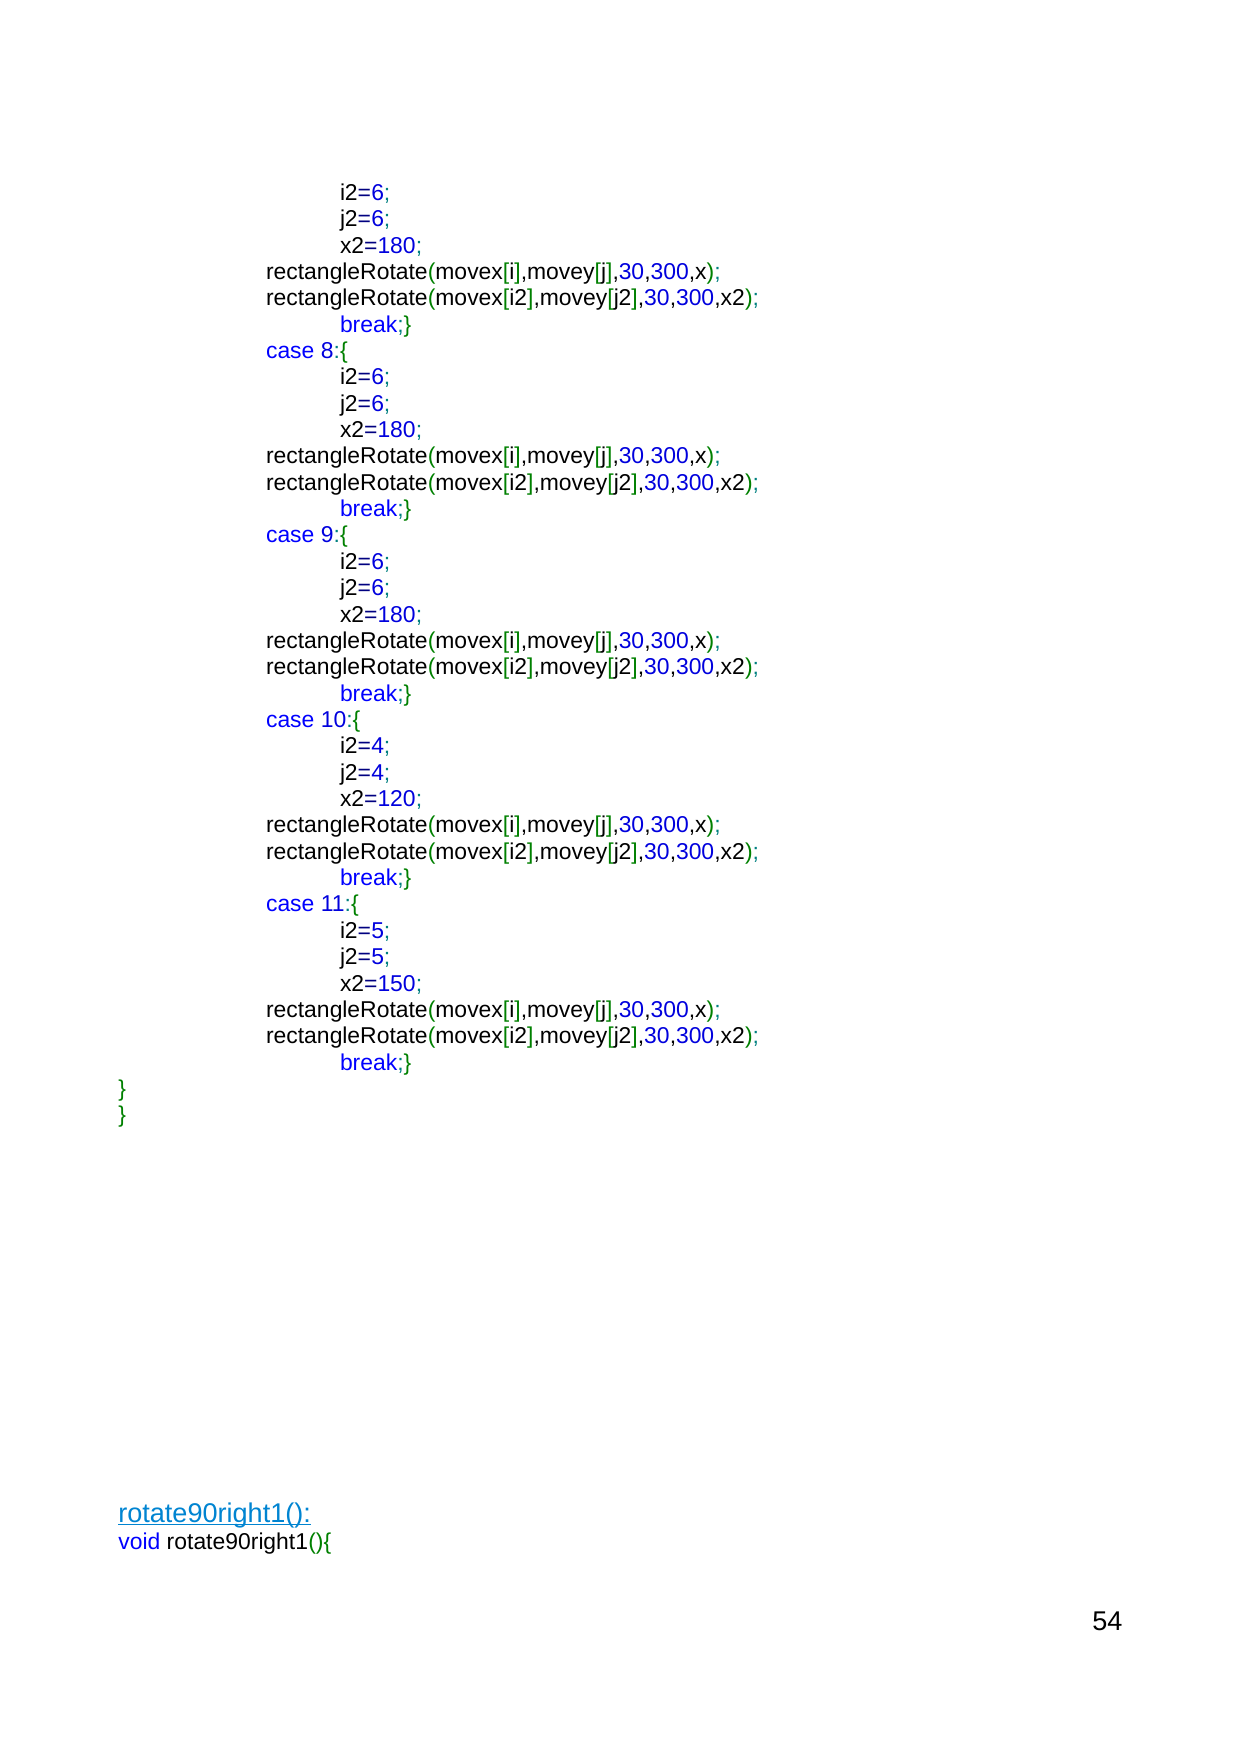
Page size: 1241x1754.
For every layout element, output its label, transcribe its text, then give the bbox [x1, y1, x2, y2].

text i2=6; [118, 363, 1122, 390]
text rectangleRotate(movex[i],movey[j],30,300,x); [118, 627, 1122, 653]
text case 11:{ [118, 890, 1122, 917]
text rectangleRotate(movex[i2],movey[j2],30,300,x2); [118, 653, 1122, 679]
text rectangleRotate(movex[i2],movey[j2],30,300,x2); [118, 469, 1122, 495]
text rectangleRotate(movex[i],movey[j],30,300,x); [118, 811, 1122, 838]
text break;} [118, 864, 1122, 890]
text rectangleRotate(movex[i2],movey[j2],30,300,x2); [118, 838, 1122, 864]
text rectangleRotate(movex[i],movey[j],30,300,x); [118, 258, 1122, 284]
text } [118, 1075, 1122, 1101]
text i2=5; [118, 917, 1122, 943]
text break;} [118, 495, 1122, 521]
text j2=6; [118, 390, 1122, 416]
text x2=180; [118, 416, 1122, 442]
text break;} [118, 679, 1122, 706]
text case 8:{ [118, 337, 1122, 363]
text case 9:{ [118, 521, 1122, 548]
text x2=150; [118, 969, 1122, 996]
text rectangleRotate(movex[i2],movey[j2],30,300,x2); [118, 284, 1122, 311]
text j2=5; [118, 943, 1122, 969]
text rotate90right1(): [118, 1497, 1122, 1528]
text case 10:{ [118, 706, 1122, 732]
text j2=4; [118, 759, 1122, 785]
text break;} [118, 1048, 1122, 1075]
text x2=180; [118, 601, 1122, 627]
text i2=6; [118, 548, 1122, 574]
text x2=120; [118, 785, 1122, 811]
text void rotate90right1(){ [118, 1528, 1122, 1554]
text j2=6; [118, 574, 1122, 601]
text break;} [118, 311, 1122, 337]
text rectangleRotate(movex[i],movey[j],30,300,x); [118, 996, 1122, 1022]
text i2=4; [118, 732, 1122, 759]
text rectangleRotate(movex[i],movey[j],30,300,x); [118, 442, 1122, 469]
text rectangleRotate(movex[i2],movey[j2],30,300,x2); [118, 1022, 1122, 1048]
text j2=6; [118, 205, 1122, 232]
text i2=6; [118, 179, 1122, 205]
text } [118, 1101, 1122, 1128]
text x2=180; [118, 232, 1122, 258]
